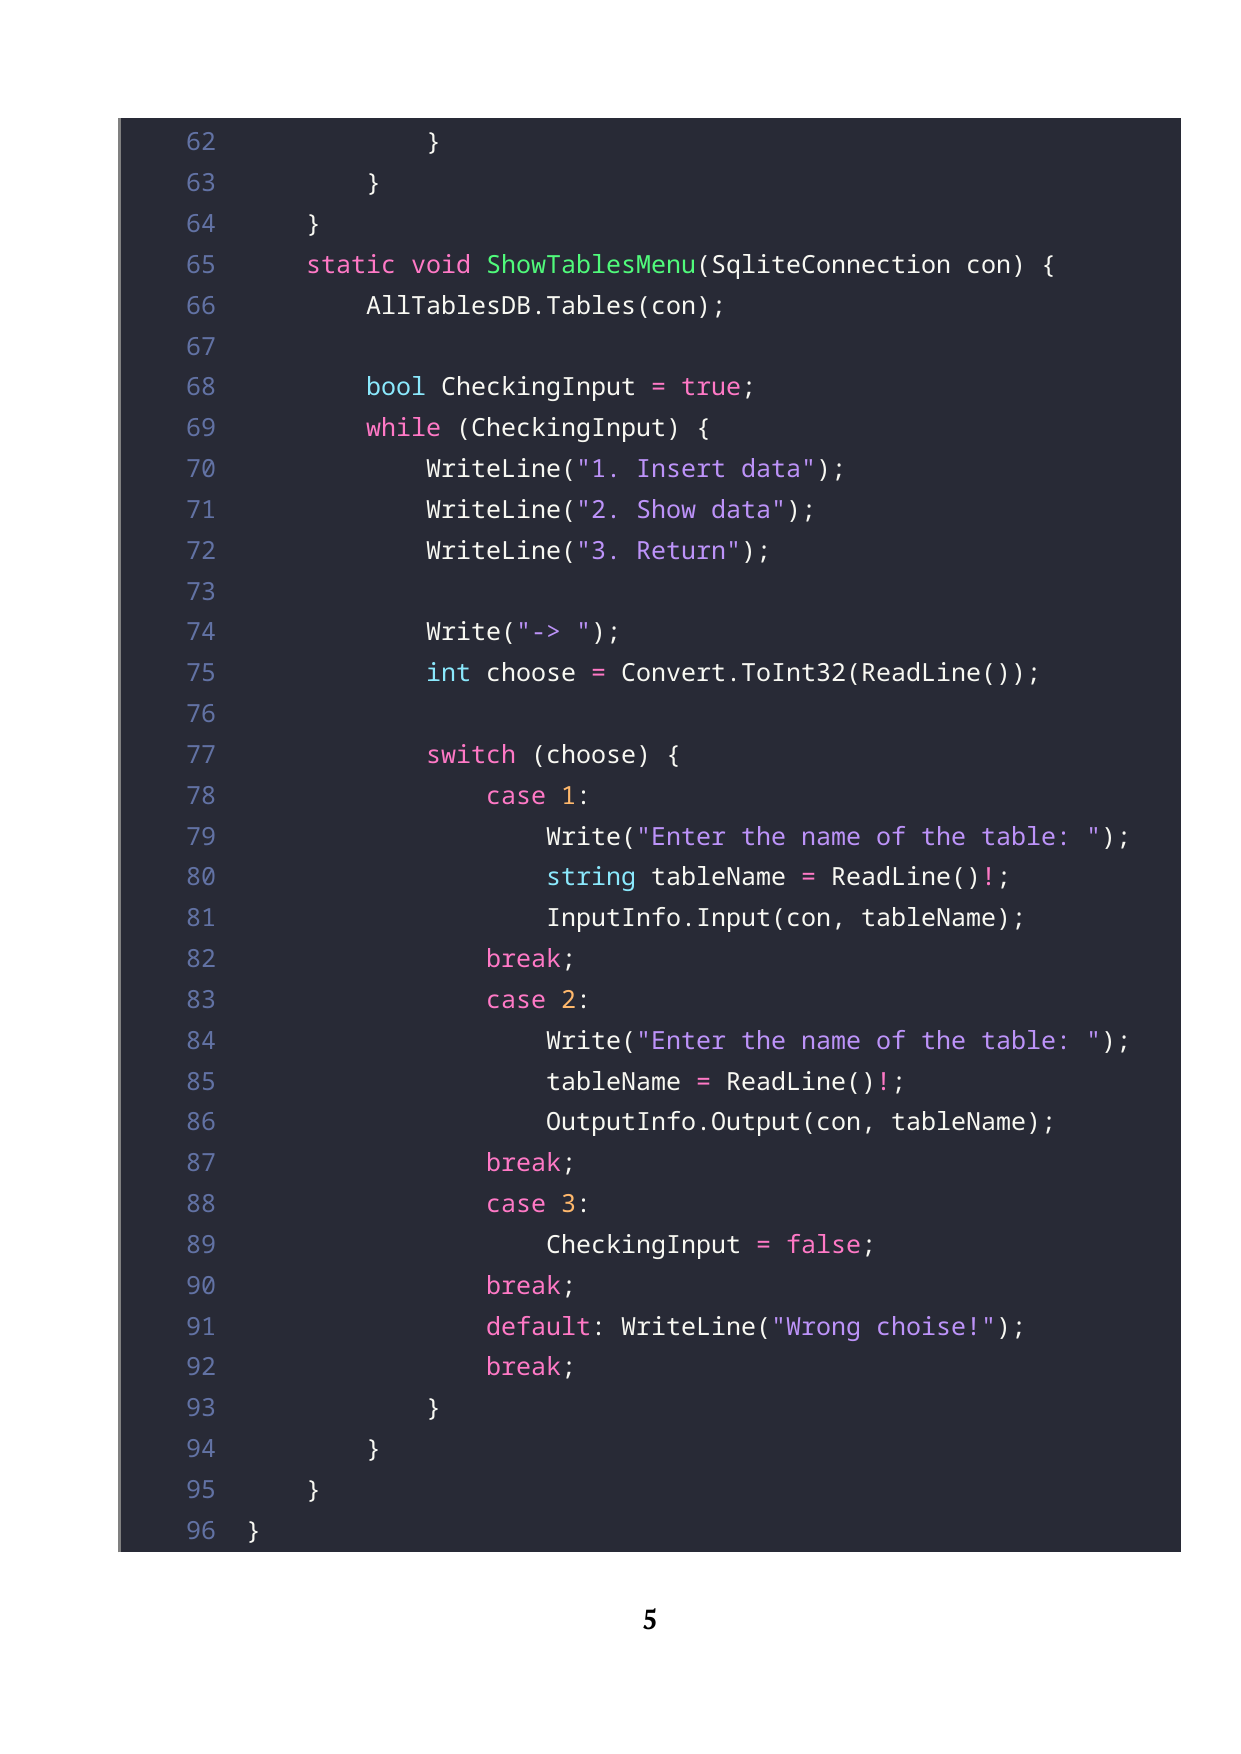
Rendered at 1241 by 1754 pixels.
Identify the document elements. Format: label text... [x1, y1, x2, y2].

text 64 } [121, 200, 1181, 240]
text 81 InputInfo.Input(con, tableName); [121, 894, 1181, 934]
text 65 static void ShowTablesMenu(SqliteConnection con) { [121, 241, 1181, 281]
text 66 AllTablesDB.Tables(con); [121, 281, 1181, 321]
text 84 Write("Enter the name of the table: "); [121, 1016, 1181, 1056]
text 68 bool CheckingInput = true; [121, 363, 1181, 403]
text 67 [121, 322, 1181, 362]
text 74 Write("-> "); [121, 608, 1181, 648]
text 95 } [121, 1466, 1181, 1506]
text 89 CheckingInput = false; [121, 1221, 1181, 1261]
text 79 Write("Enter the name of the table: "); [121, 812, 1181, 852]
text 91 default: WriteLine("Wrong choise!"); [121, 1302, 1181, 1342]
text 75 int choose = Convert.ToInt32(ReadLine()); [121, 649, 1181, 689]
text 93 } [121, 1384, 1181, 1424]
text 73 [121, 567, 1181, 607]
text 94 } [121, 1425, 1181, 1465]
text 76 [121, 690, 1181, 730]
text 63 } [121, 159, 1181, 199]
text 86 OutputInfo.Output(con, tableName); [121, 1098, 1181, 1138]
text 80 string tableName = ReadLine()!; [121, 853, 1181, 893]
text 87 break; [121, 1139, 1181, 1179]
text 71 WriteLine("2. Show data"); [121, 486, 1181, 526]
text 92 break; [121, 1343, 1181, 1383]
text 77 switch (choose) { [121, 731, 1181, 771]
text 83 case 2: [121, 976, 1181, 1016]
text 70 WriteLine("1. Insert data"); [121, 445, 1181, 485]
text 69 while (CheckingInput) { [121, 404, 1181, 444]
text 82 break; [121, 935, 1181, 975]
text 96 } [121, 1506, 1181, 1552]
text 90 break; [121, 1261, 1181, 1301]
text 72 WriteLine("3. Return"); [121, 526, 1181, 566]
text 78 case 1: [121, 771, 1181, 811]
text 62 } [121, 118, 1181, 158]
text 85 tableName = ReadLine()!; [121, 1057, 1181, 1097]
text 88 case 3: [121, 1180, 1181, 1220]
